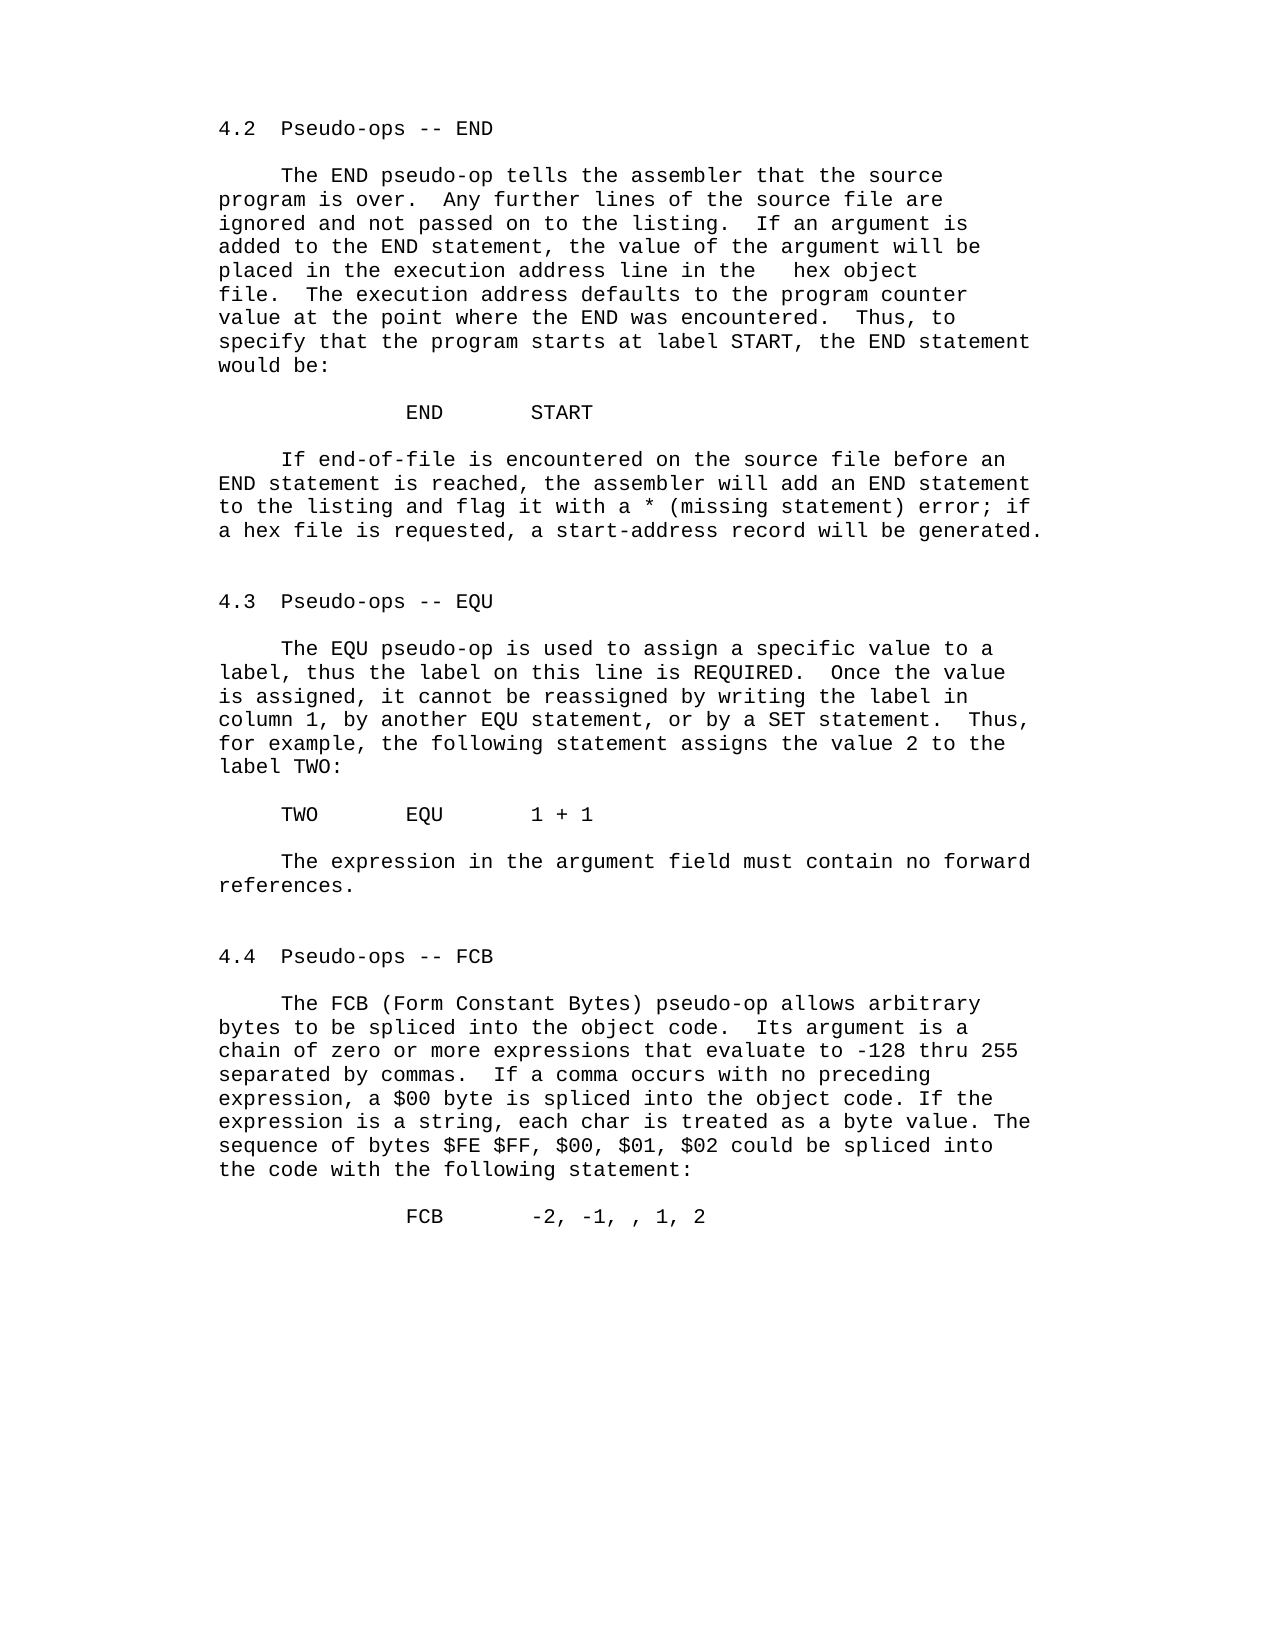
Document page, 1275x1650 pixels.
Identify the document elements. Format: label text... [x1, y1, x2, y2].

text is assigned, it cannot be reassigned by writing the label in [118, 686, 1157, 709]
text value at the point where the END was encountered. Thus, to [118, 307, 1157, 331]
text 4.4 Pseudo-ops -- FCB [118, 946, 1157, 969]
text to the listing and flag it with a * (missing statement) error; if [118, 496, 1157, 520]
text 4.2 Pseudo-ops -- END [118, 118, 1157, 142]
text column 1, by another EQU statement, or by a SET statement. Thus, [118, 709, 1157, 733]
text If end-of-file is encountered on the source file before an [118, 449, 1157, 473]
text the code with the following statement: [118, 1158, 1157, 1182]
text program is over. Any further lines of the source file are [118, 189, 1157, 213]
text sequence of bytes $FE $FF, $00, $01, $02 could be spliced into [118, 1135, 1157, 1158]
text label, thus the label on this line is REQUIRED. Once the value [118, 662, 1157, 686]
text END statement is reached, the assembler will add an END statement [118, 473, 1157, 496]
text FCB -2, -1, , 1, 2 [118, 1206, 1157, 1229]
text 4.3 Pseudo-ops -- EQU [118, 591, 1157, 615]
text would be: [118, 354, 1157, 378]
text a hex file is requested, a start-address record will be generated. [118, 520, 1157, 544]
text The expression in the argument field must contain no forward [118, 851, 1157, 875]
text for example, the following statement assigns the value 2 to the [118, 733, 1157, 757]
text bytes to be spliced into the object code. Its argument is a [118, 1017, 1157, 1040]
text chain of zero or more expressions that evaluate to -128 thru 255 [118, 1040, 1157, 1064]
text file. The execution address defaults to the program counter [118, 284, 1157, 307]
text separated by commas. If a comma occurs with no preceding [118, 1064, 1157, 1088]
text label TWO: [118, 757, 1157, 780]
text expression is a string, each char is treated as a byte value. The [118, 1111, 1157, 1135]
text added to the END statement, the value of the argument will be [118, 236, 1157, 260]
text references. [118, 875, 1157, 898]
text The EQU pseudo-op is used to assign a specific value to a [118, 638, 1157, 662]
text ignored and not passed on to the listing. If an argument is [118, 213, 1157, 236]
text TWO EQU 1 + 1 [118, 804, 1157, 827]
text placed in the execution address line in the hex object [118, 260, 1157, 284]
text specify that the program starts at label START, the END statement [118, 331, 1157, 354]
text The FCB (Form Constant Bytes) pseudo-op allows arbitrary [118, 993, 1157, 1017]
text The END pseudo-op tells the assembler that the source [118, 165, 1157, 189]
text expression, a $00 byte is spliced into the object code. If the [118, 1088, 1157, 1111]
text END START [118, 402, 1157, 426]
